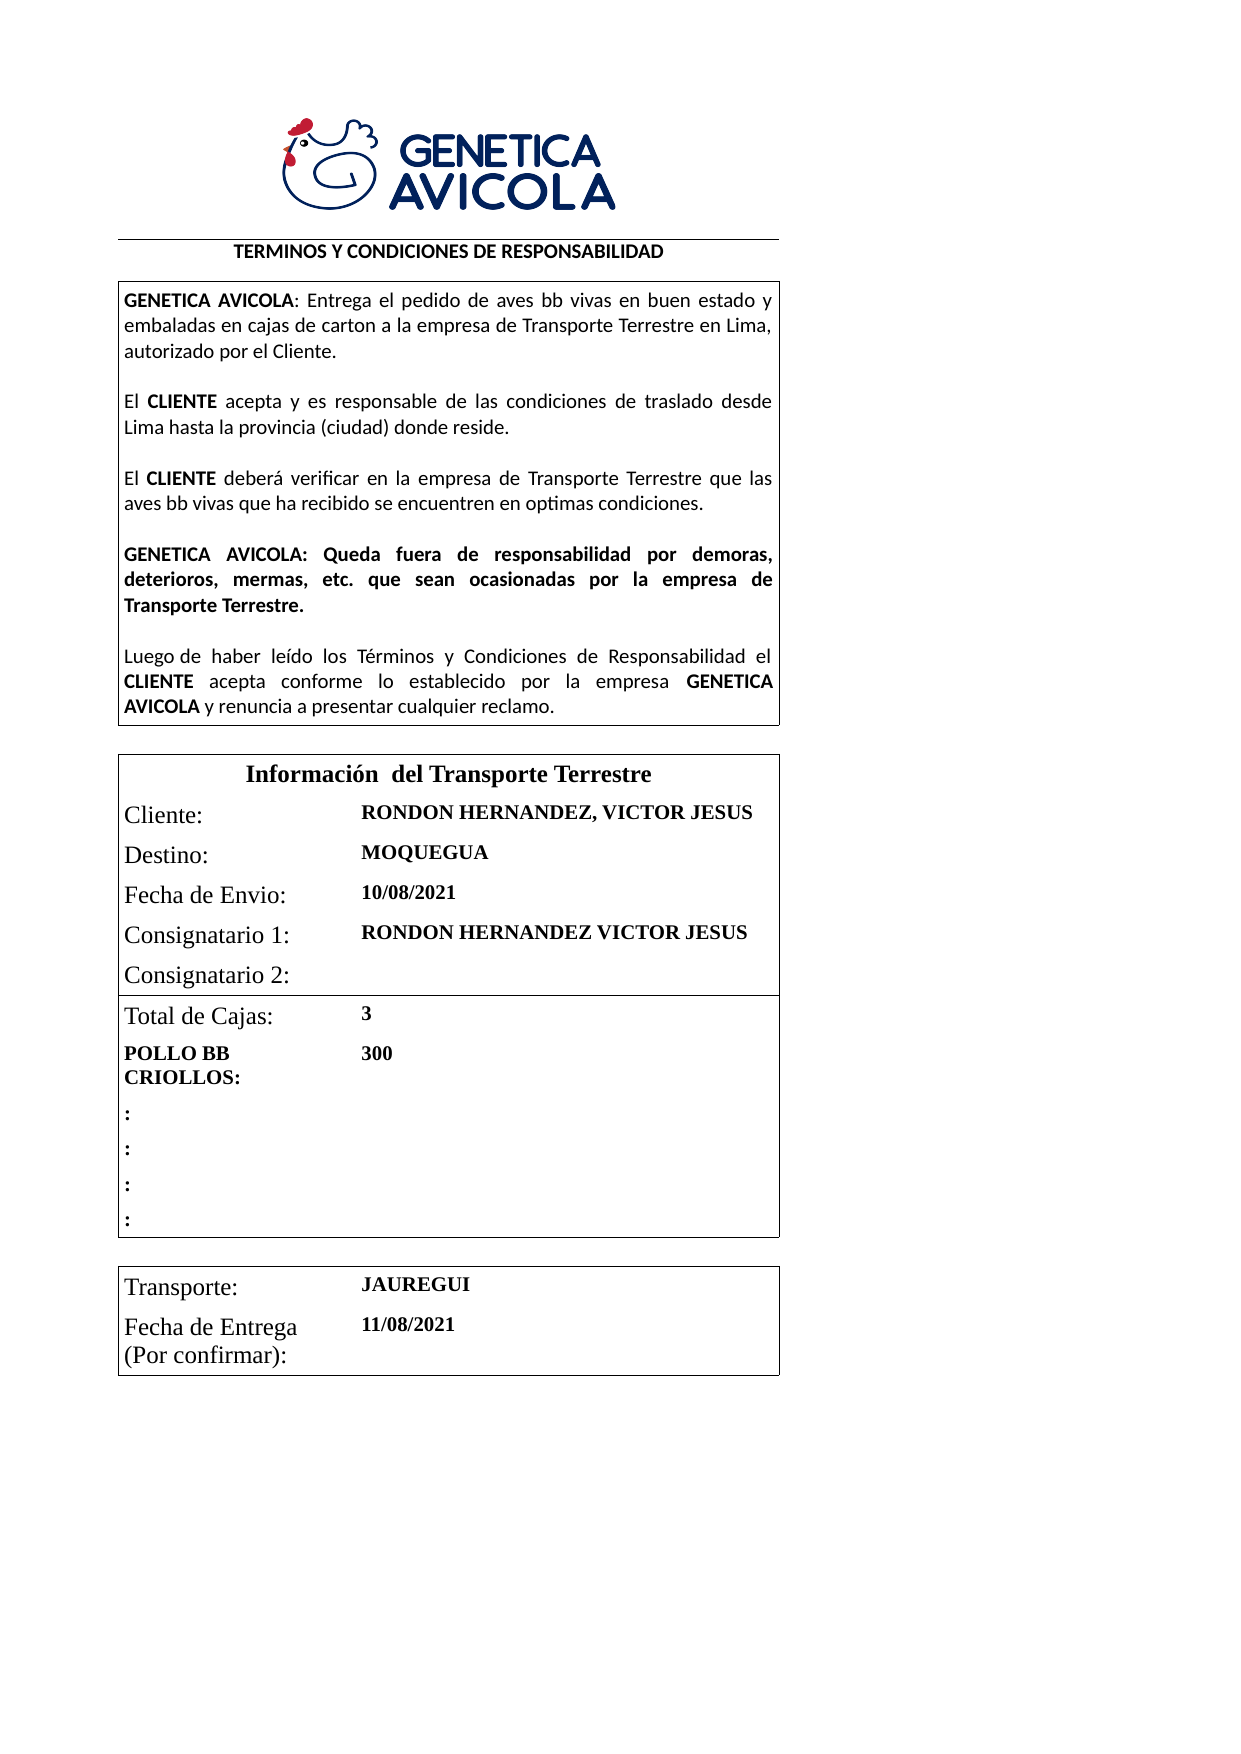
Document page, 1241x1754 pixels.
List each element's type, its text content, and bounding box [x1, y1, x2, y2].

table_cell Total de Cajas: [119, 996, 356, 1035]
table_cell Consignatario 1: [119, 915, 356, 955]
picture [282, 118, 616, 210]
table_cell Cliente: [119, 794, 356, 834]
table_header TERMINOS Y CONDICIONES DE RESPONSABILIDAD [118, 240, 779, 281]
table_cell MOQUEGUA [356, 834, 779, 874]
table_cell [356, 1130, 779, 1166]
table_cell : [119, 1166, 356, 1201]
table_cell Fecha de Entrega (Por confirmar): [119, 1306, 356, 1375]
table_cell 10/08/2021 [356, 874, 779, 914]
table_cell RONDON HERNANDEZ VICTOR JESUS [356, 915, 779, 955]
table_cell Fecha de Envio: [119, 874, 356, 914]
table_cell Transporte: [119, 1267, 356, 1306]
table_cell 3 [356, 996, 779, 1035]
table_cell : [119, 1095, 356, 1130]
table_cell [356, 1238, 779, 1266]
table_cell GENETICA AVICOLA: Entrega el pedido de aves bb vivas en buen estado y embaladas en cajas de carton a la empresa de Transporte Terrestre en Lima, autorizado por el Cliente. El CLIENTE acepta y es responsable de las condiciones de traslado desde Lima hasta la provincia (ciudad) donde reside. El CLIENTE deberá verificar en la empresa de Transporte Terrestre que las aves bb vivas que ha recibido se encuentren en optimas condiciones. GENETICA AVICOLA: Queda fuera de responsabilidad por demoras, deterioros, mermas, etc. que sean ocasionadas por la empresa de Transporte Terrestre. Luego de haber leído los Términos y Condiciones de Responsabilidad el CLIENTE acepta conforme lo establecido por la empresa GENETICA AVICOLA y renuncia a presentar cualquier reclamo. [119, 282, 779, 725]
table_cell 300 [356, 1035, 779, 1095]
table_header Información del Transporte Terrestre [119, 755, 779, 794]
table_cell POLLO BB CRIOLLOS: [119, 1035, 356, 1095]
table_cell Consignatario 2: [119, 955, 356, 995]
table_cell RONDON HERNANDEZ, VICTOR JESUS [356, 794, 779, 834]
table_cell [356, 1166, 779, 1201]
table_cell [356, 955, 779, 995]
table_cell [118, 1238, 356, 1266]
table_cell 11/08/2021 [356, 1306, 779, 1375]
table_cell Destino: [119, 834, 356, 874]
table_cell [356, 1095, 779, 1130]
table_cell JAUREGUI [356, 1267, 779, 1306]
table_cell : [119, 1130, 356, 1166]
table_cell [356, 1201, 779, 1237]
table_cell : [119, 1201, 356, 1237]
